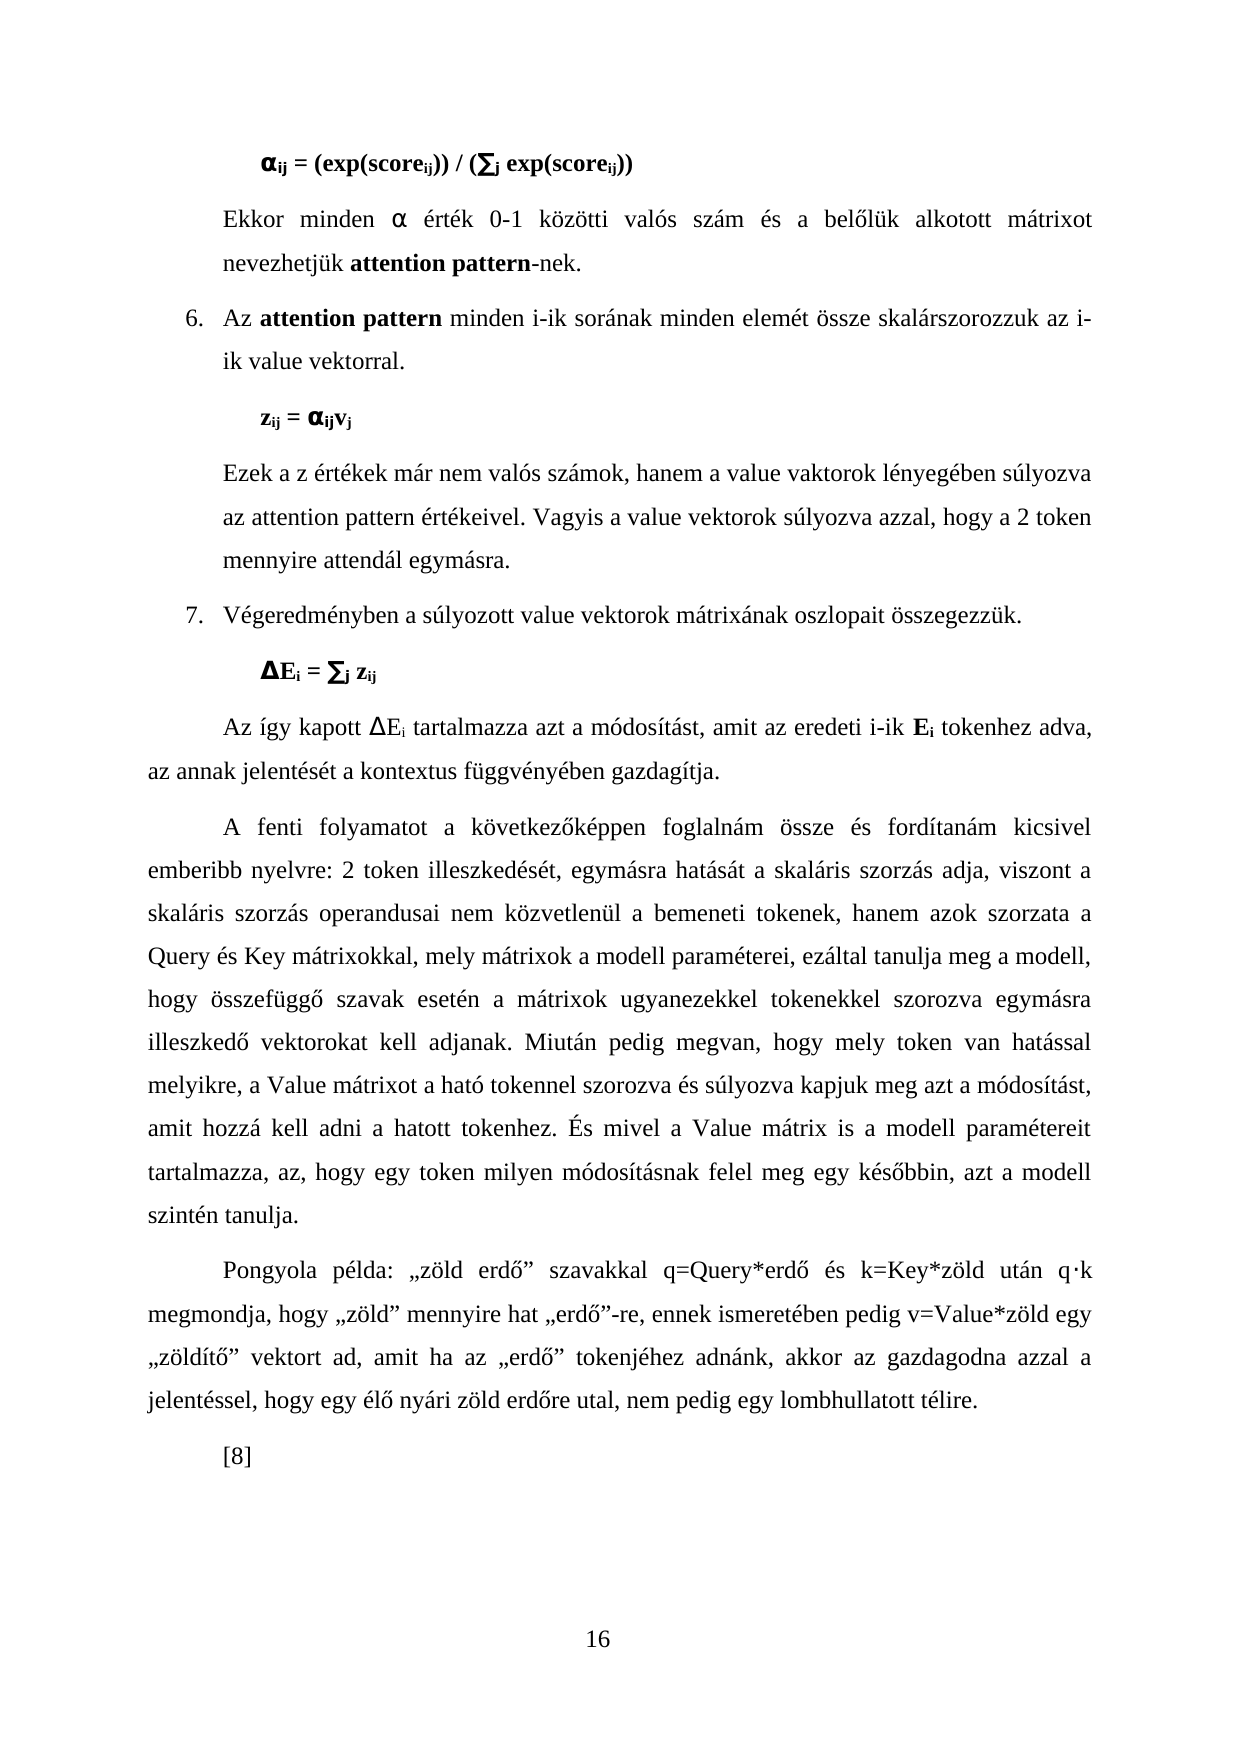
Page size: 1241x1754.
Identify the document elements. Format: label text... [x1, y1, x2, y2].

list Ezek a z értékek már nem valós számok, hanem a value vaktorok lényegében súlyozva az attention pattern értékeivel. Vagyis a value vektorok súlyozva azzal, hogy a 2 token mennyire attendál egymásra. [185, 458, 1092, 573]
list ΔEi = ∑j zij [223, 656, 1092, 685]
text Az így kapott ΔEi tartalmazza azt a módosítást, amit az eredeti i-ik Ei tokenhez adva, az annak jelentését a kontextus függvényében gazdagítja. [148, 712, 1092, 785]
list αij = (exp(scoreij)) / (∑j exp(scoreij)) [223, 148, 1092, 177]
text [8] [148, 1441, 1092, 1469]
text Pongyola példa: „zöld erdő” szavakkal q=Query*erdő és k=Key*zöld után q·k megmondja, hogy „zöld” mennyire hat „erdő”-re, ennek ismeretében pedig v=Value*zöld egy „zöldítő” vektort ad, amit ha az „erdő” tokenjéhez adnánk, akkor az gazdagodna azzal a jelentéssel, hogy egy élő nyári zöld erdőre utal, nem pedig egy lombhullatott télire. [148, 1255, 1092, 1414]
text A fenti folyamatot a következőképpen foglalnám össze és fordítanám kicsivel emberibb nyelvre: 2 token illeszkedését, egymásra hatását a skaláris szorzás adja, viszont a skaláris szorzás operandusai nem közvetlenül a bemeneti tokenek, hanem azok szorzata a Query és Key mátrixokkal, mely mátrixok a modell paraméterei, ezáltal tanulja meg a modell, hogy összefüggő szavak esetén a mátrixok ugyanezekkel tokenekkel szorozva egymásra illeszkedő vektorokat kell adjanak. Miután pedig megvan, hogy mely token van hatással melyikre, a Value mátrixot a ható tokennel szorozva és súlyozva kapjuk meg azt a módosítást, amit hozzá kell adni a hatott tokenhez. És mivel a Value mátrix is a modell paramétereit tartalmazza, az, hogy egy token milyen módosításnak felel meg egy későbbin, azt a modell szintén tanulja. [148, 812, 1092, 1228]
list Ekkor minden α érték 0-1 közötti valós szám és a belőlük alkotott mátrixot nevezhetjük attention pattern-nek. [185, 204, 1092, 276]
list Az attention pattern minden i-ik sorának minden elemét össze skalárszorozzuk az i-ik value vektorral. [185, 303, 1092, 375]
list zij = αijvj [223, 402, 1092, 431]
list Végeredményben a súlyozott value vektorok mátrixának oszlopait összegezzük. [185, 600, 1092, 629]
